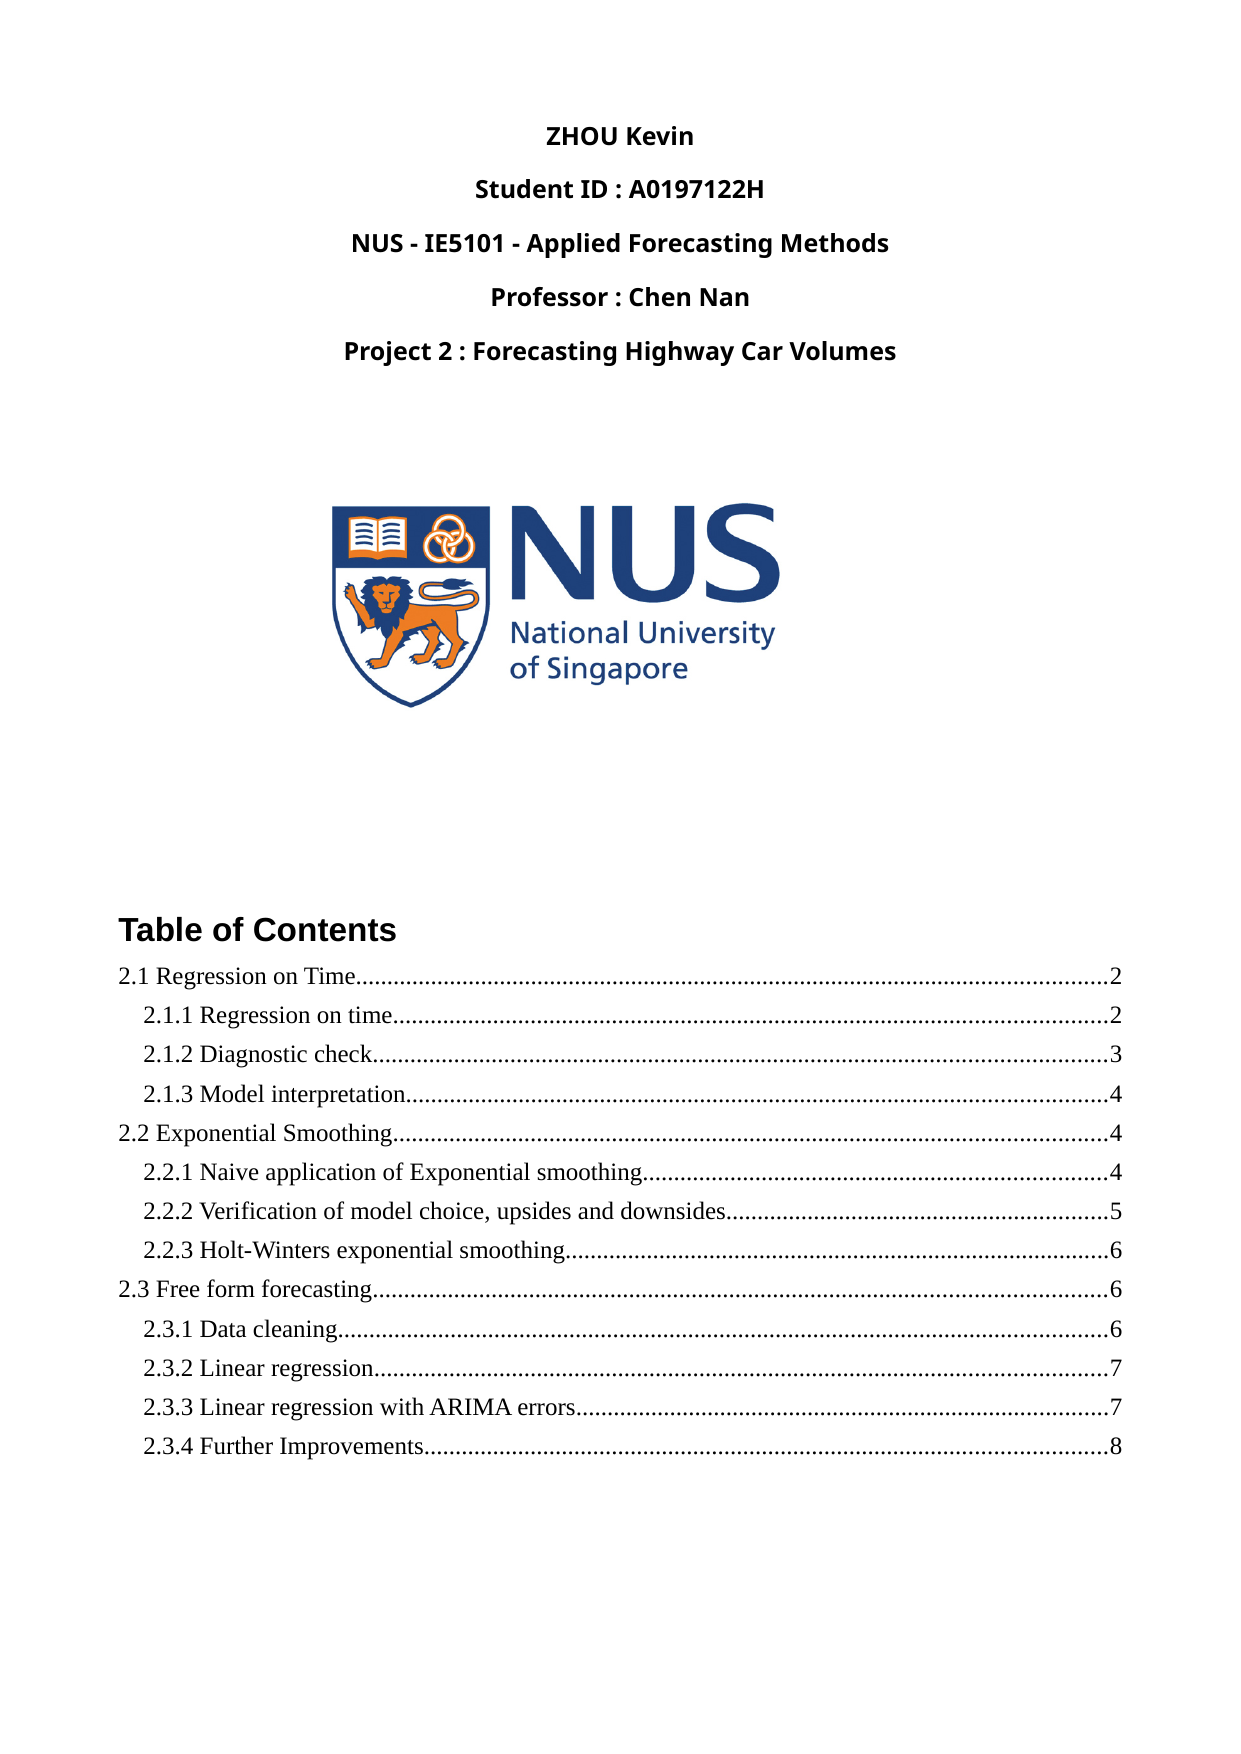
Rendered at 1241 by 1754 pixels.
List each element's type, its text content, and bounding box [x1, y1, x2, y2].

text 2.2.3 Holt-Winters exponential smoothing 6 [143, 1235, 1122, 1264]
text 2.2.1 Naive application of Exponential smoothing 4 [143, 1157, 1122, 1186]
text Student ID : A0197122H [118, 172, 1122, 206]
text 2.3.1 Data cleaning 6 [143, 1314, 1122, 1342]
subtitle Table of Contents [118, 910, 1122, 949]
text 2.3.3 Linear regression with ARIMA errors 7 [143, 1392, 1122, 1421]
text 2.3.2 Linear regression 7 [143, 1353, 1122, 1382]
text 2.3 Free form forecasting 6 [118, 1274, 1122, 1303]
text Project 2 : Forecasting Highway Car Volumes [118, 333, 1122, 367]
text 2.1.3 Model interpretation 4 [143, 1079, 1122, 1107]
text 2.1.1 Regression on time 2 [143, 1000, 1122, 1029]
text 2.2 Exponential Smoothing 4 [118, 1118, 1122, 1147]
text Professor : Chen Nan [118, 279, 1122, 313]
text 2.1 Regression on Time 2 [118, 961, 1122, 990]
text ZHOU Kevin [118, 118, 1122, 152]
text 2.2.2 Verification of model choice, upsides and downsides 5 [143, 1196, 1122, 1225]
picture [179, 410, 932, 805]
text 2.3.4 Further Improvements 8 [143, 1431, 1122, 1460]
text NUS - IE5101 - Applied Forecasting Methods [118, 226, 1122, 260]
text 2.1.2 Diagnostic check 3 [143, 1039, 1122, 1068]
